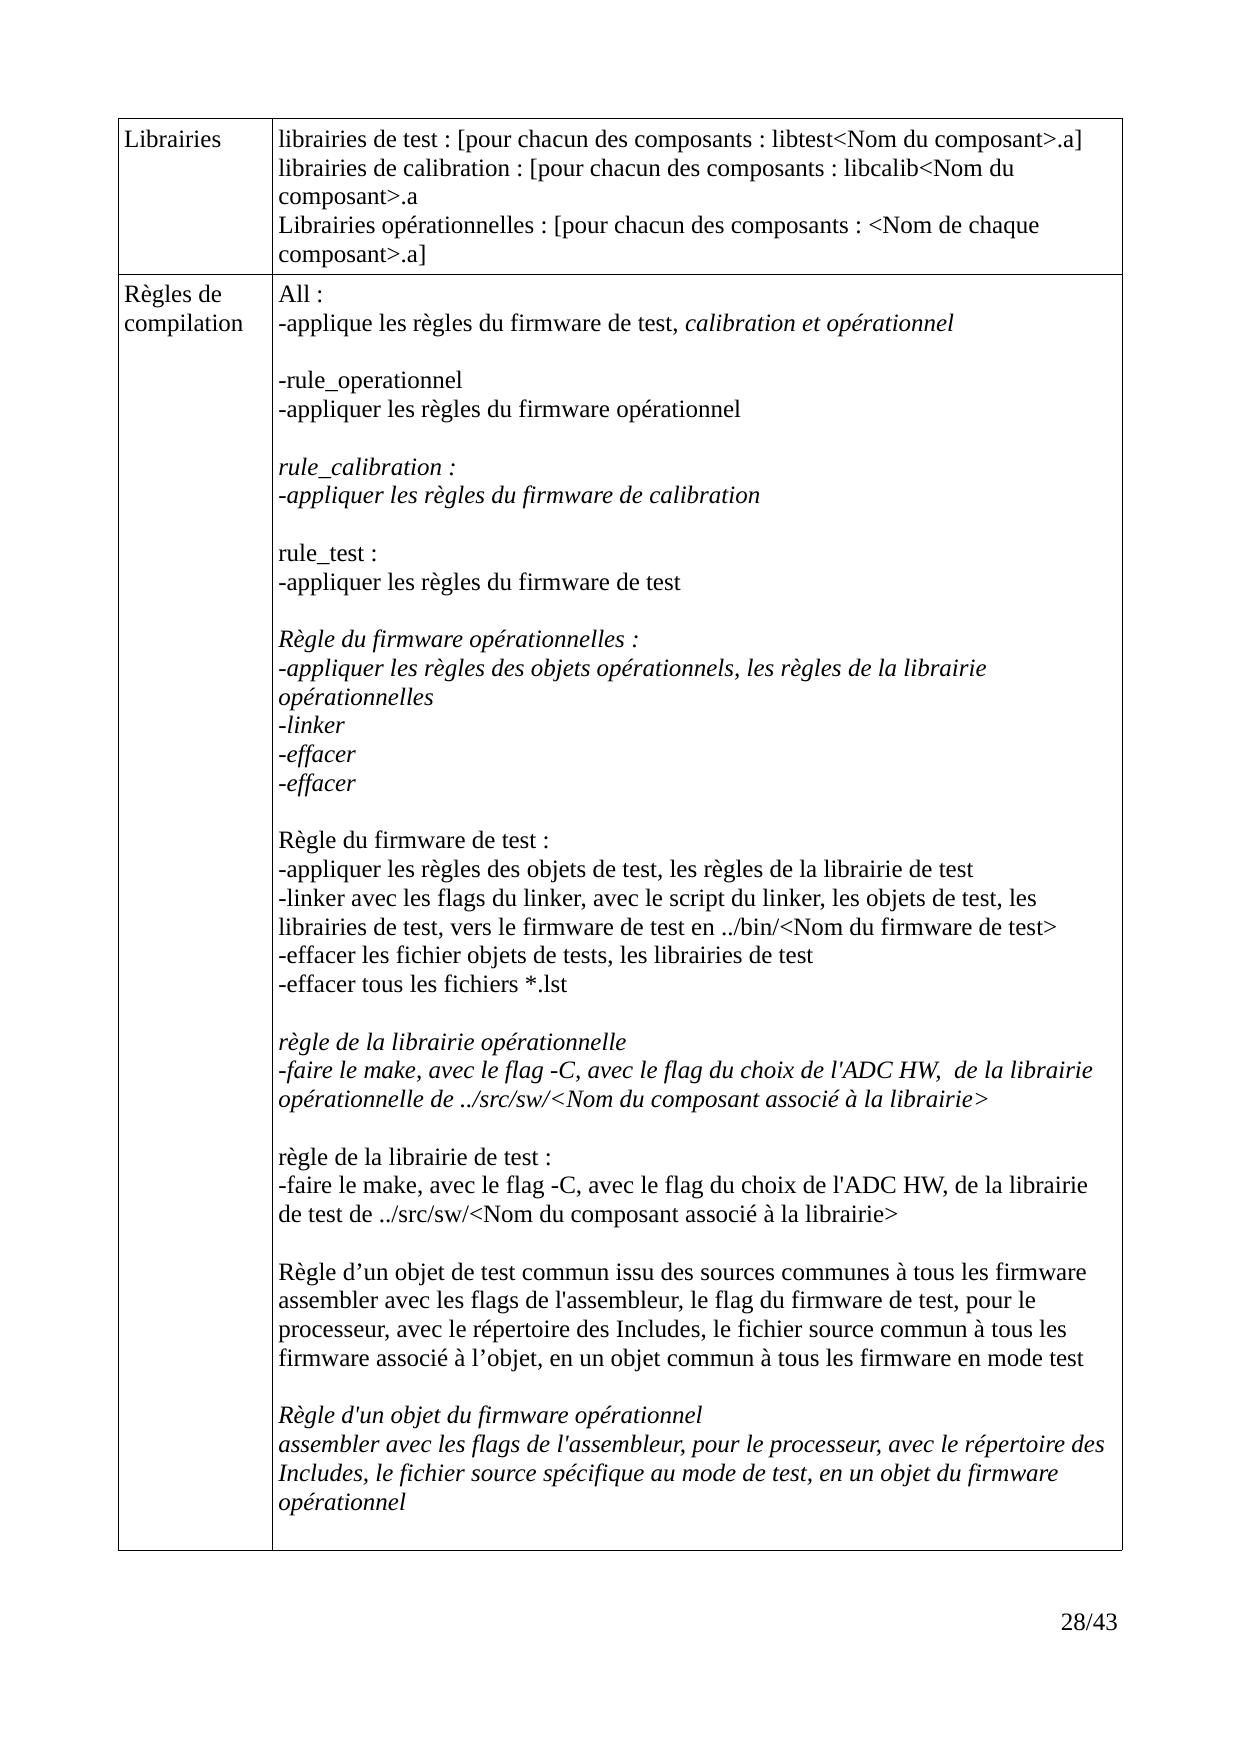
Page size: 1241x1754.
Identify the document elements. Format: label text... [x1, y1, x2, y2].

table_cell librairies de test : [pour chacun des composants : libtest<Nom du composant>.a] librairies de calibration : [pour chacun des composants : libcalib<Nom du composant>.a Librairies opérationnelles : [pour chacun des composants : <Nom de chaque composant>.a] [273, 119, 1122, 273]
table_cell All : -applique les règles du firmware de test, calibration et opérationnel -rule_operationnel -appliquer les règles du firmware opérationnel rule_calibration : -appliquer les règles du firmware de calibration rule_test : -appliquer les règles du firmware de test Règle du firmware opérationnelles : -appliquer les règles des objets opérationnels, les règles de la librairie opérationnelles -linker -effacer -effacer Règle du firmware de test : -appliquer les règles des objets de test, les règles de la librairie de test -linker avec les flags du linker, avec le script du linker, les objets de test, les librairies de test, vers le firmware de test en ../bin/<Nom du firmware de test> -effacer les fichier objets de tests, les librairies de test -effacer tous les fichiers *.lst règle de la librairie opérationnelle -faire le make, avec le flag -C, avec le flag du choix de l'ADC HW, de la librairie opérationnelle de ../src/sw/<Nom du composant associé à la librairie> règle de la librairie de test : -faire le make, avec le flag -C, avec le flag du choix de l'ADC HW, de la librairie de test de ../src/sw/<Nom du composant associé à la librairie> Règle d’un objet de test commun issu des sources communes à tous les firmware assembler avec les flags de l'assembleur, le flag du firmware de test, pour le processeur, avec le répertoire des Includes, le fichier source commun à tous les firmware associé à l’objet, en un objet commun à tous les firmware en mode test Règle d'un objet du firmware opérationnel assembler avec les flags de l'assembleur, pour le processeur, avec le répertoire des Includes, le fichier source spécifique au mode de test, en un objet du firmware opérationnel [273, 275, 1122, 1550]
table_cell Règles de compilation [119, 275, 272, 1550]
table_cell Librairies [119, 119, 272, 273]
